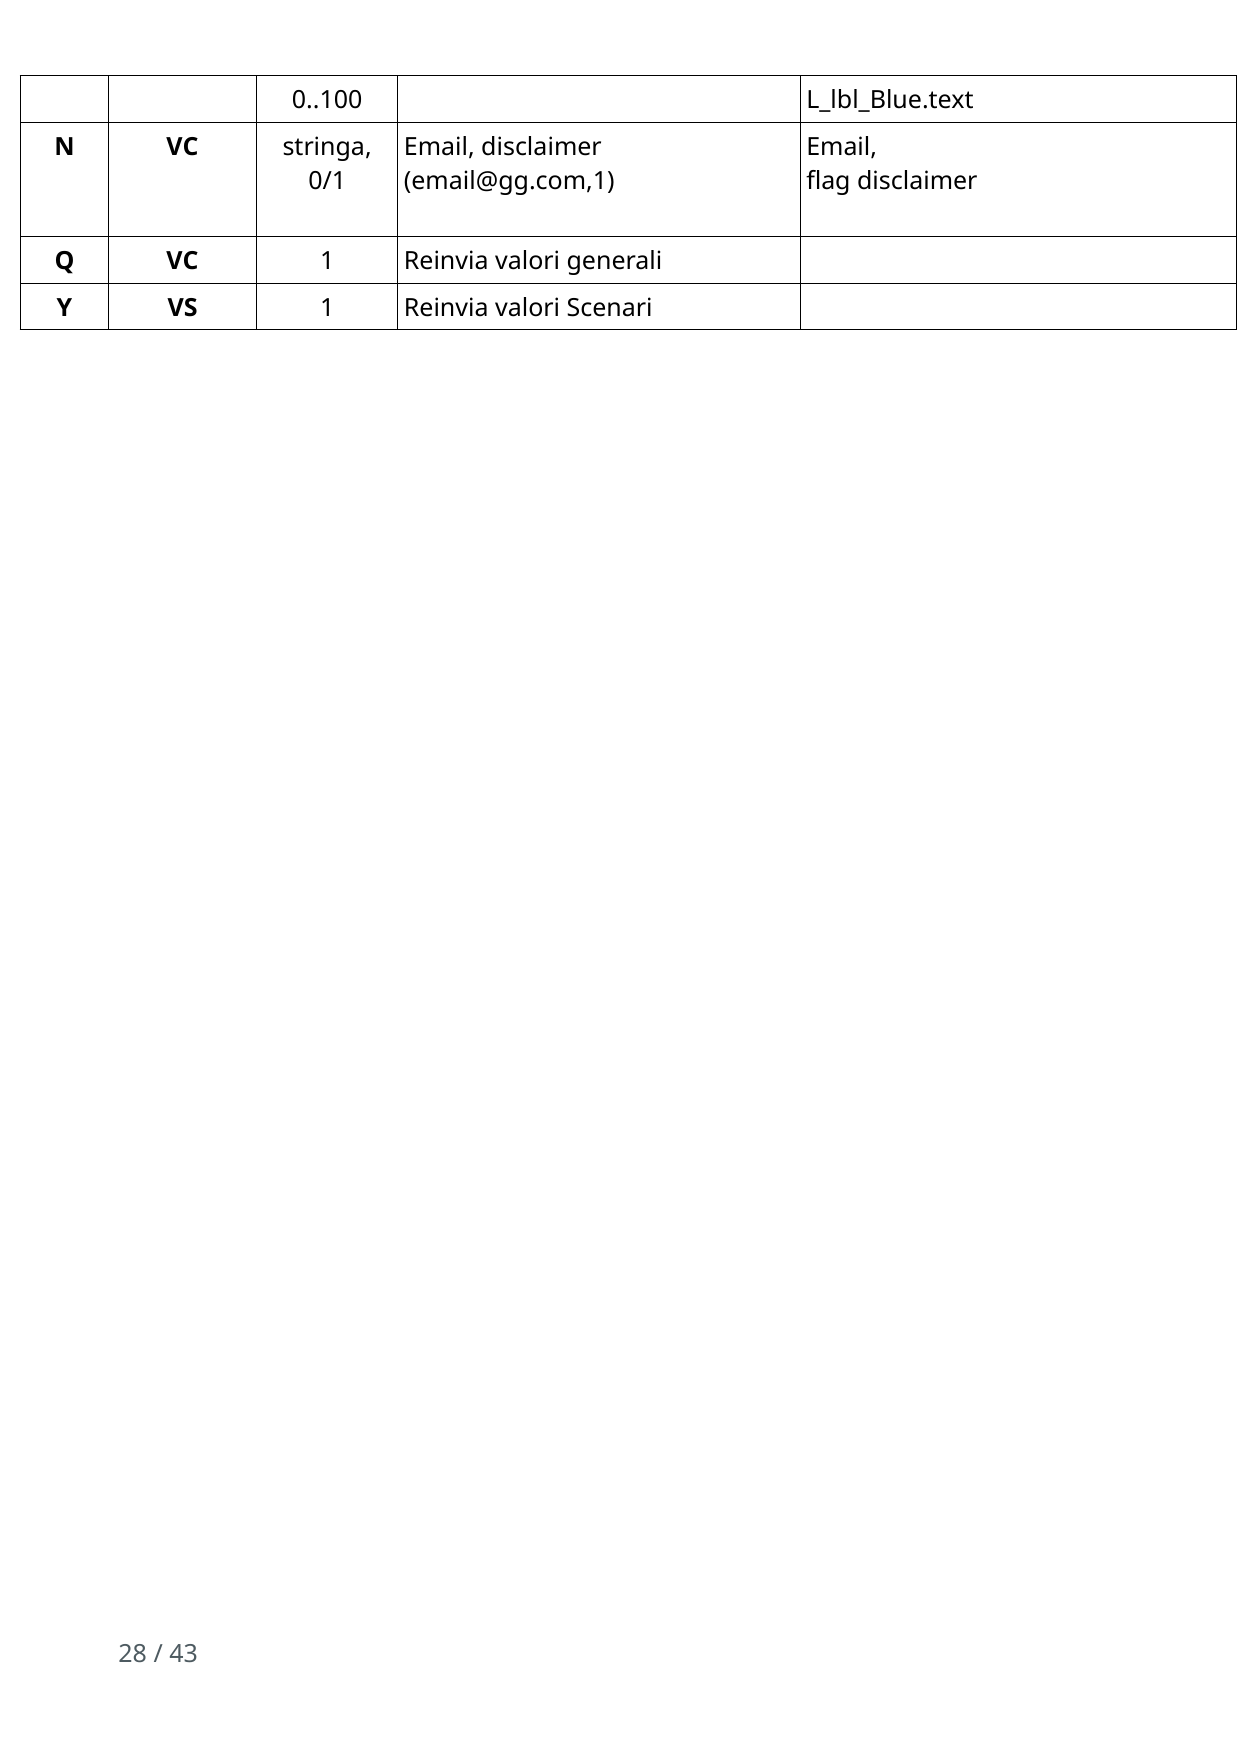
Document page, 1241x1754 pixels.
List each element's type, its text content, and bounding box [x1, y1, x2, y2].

table_cell [801, 237, 1236, 283]
table_cell [398, 76, 800, 122]
table_cell stringa, 0/1 [257, 123, 397, 236]
table_cell VC [109, 237, 256, 283]
table_cell N [21, 123, 108, 236]
table_cell L_lbl_Blue.text [801, 76, 1236, 122]
table_cell [21, 76, 108, 122]
table_cell Y [21, 284, 108, 329]
table_cell VC [109, 123, 256, 236]
table_cell 1 [257, 237, 397, 283]
table_cell [801, 284, 1236, 329]
table_cell Q [21, 237, 108, 283]
table_cell Email, flag disclaimer [801, 123, 1236, 236]
table_cell VS [109, 284, 256, 329]
table_cell 1 [257, 284, 397, 329]
table_cell Email, disclaimer (email@gg.com,1) [398, 123, 800, 236]
table_cell Reinvia valori generali [398, 237, 800, 283]
table_cell Reinvia valori Scenari [398, 284, 800, 329]
table_cell - [109, 76, 256, 122]
table_cell 0..100 [257, 76, 397, 122]
